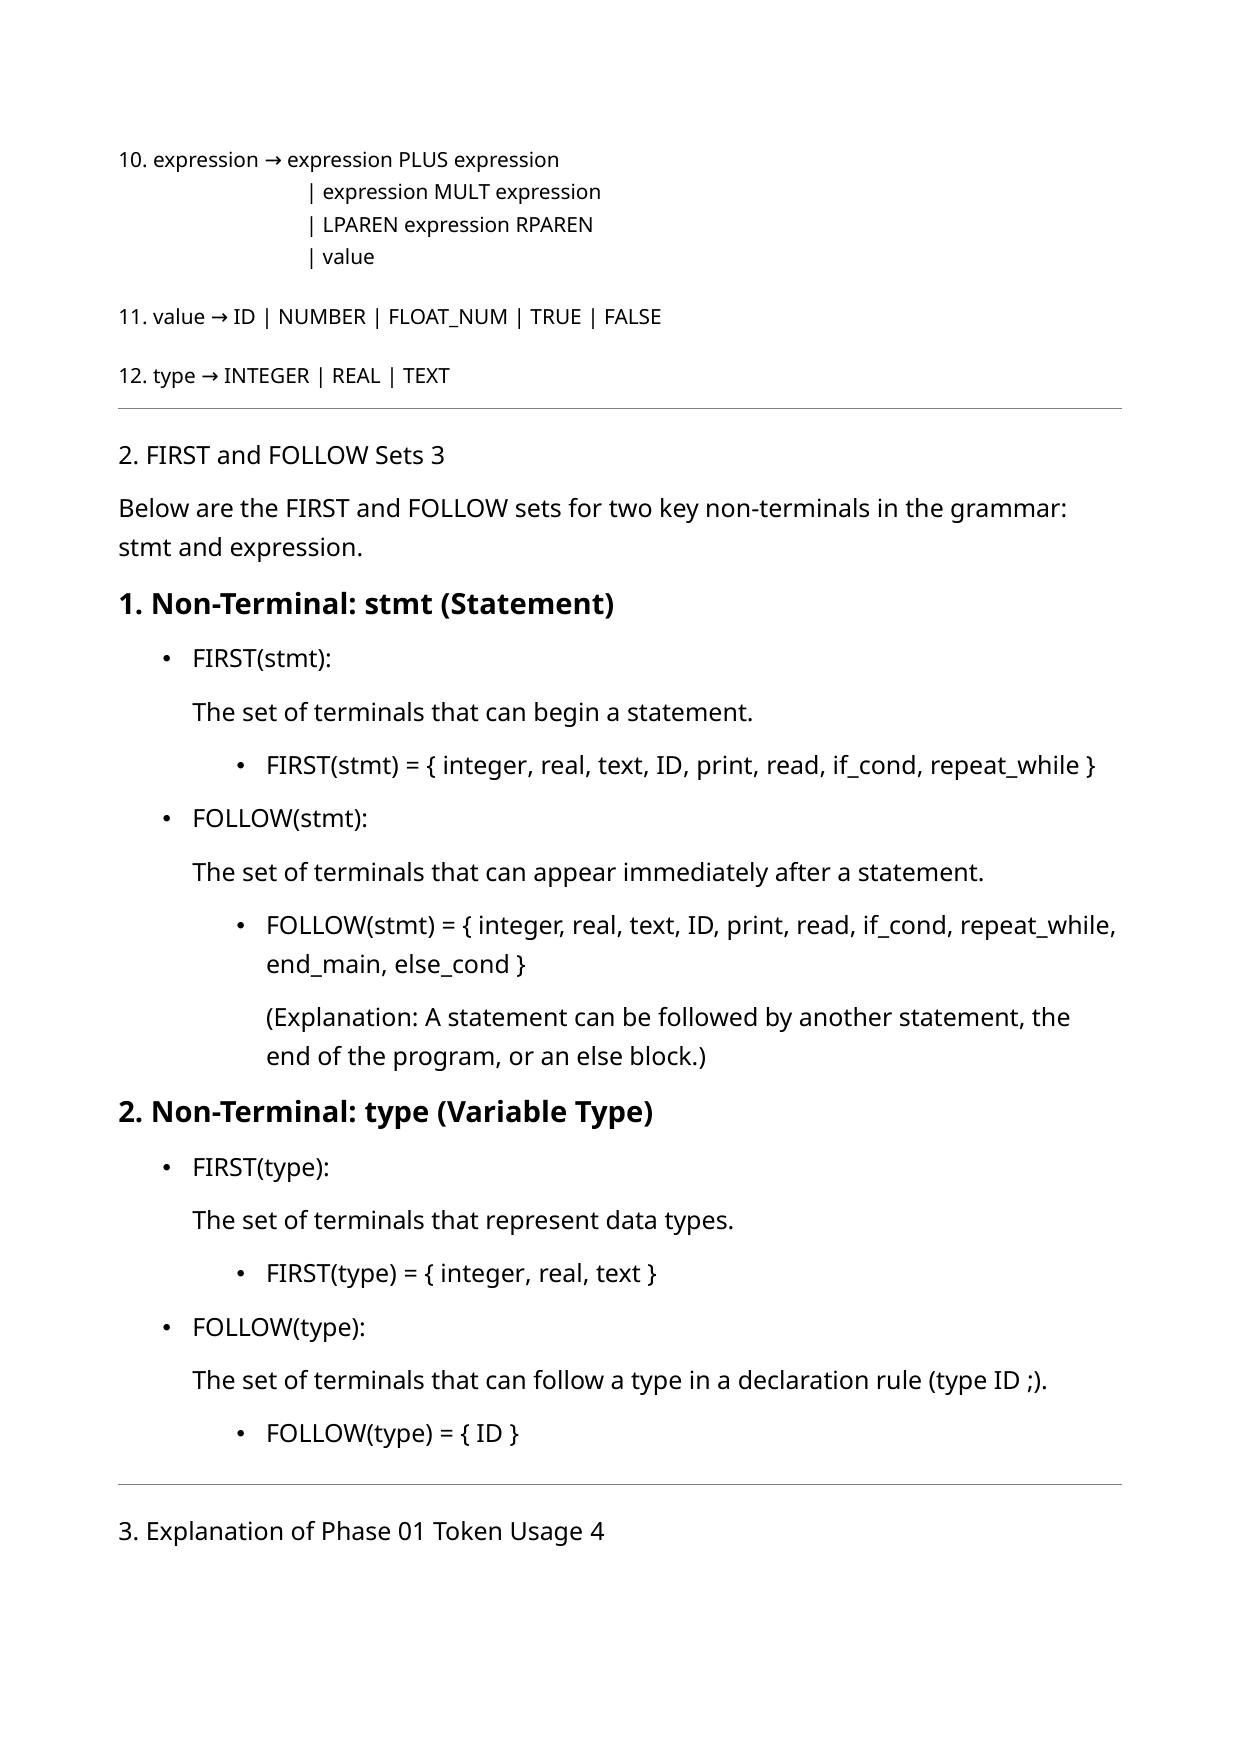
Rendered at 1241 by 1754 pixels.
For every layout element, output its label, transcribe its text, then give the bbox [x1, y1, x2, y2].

text | expression MULT expression [118, 177, 1122, 206]
list FOLLOW(type) = { ID } [236, 1416, 1122, 1450]
subtitle 1. Non-Terminal: stmt (Statement) [118, 583, 1122, 623]
text Below are the FIRST and FOLLOW sets for two key non-terminals in the grammar: stmt and expression. [118, 491, 1122, 564]
list (Explanation: A statement can be followed by another statement, the end of the program, or an else block.) [236, 999, 1122, 1072]
text | value [118, 242, 1122, 271]
list The set of terminals that represent data types. [162, 1203, 1122, 1237]
text 10. expression → expression PLUS expression [118, 145, 1122, 173]
list FIRST(stmt): [162, 641, 1122, 675]
list FIRST(stmt) = { integer, real, text, ID, print, read, if_cond, repeat_while } [236, 747, 1122, 782]
text 3. Explanation of Phase 01 Token Usage 4 [118, 1514, 1122, 1548]
list The set of terminals that can appear immediately after a statement. [162, 854, 1122, 888]
text 12. type → INTEGER | REAL | TEXT [118, 361, 1122, 389]
list The set of terminals that can follow a type in a declaration rule (type ID ;). [162, 1363, 1122, 1397]
list FOLLOW(stmt) = { integer, real, text, ID, print, read, if_cond, repeat_while, end_main, else_cond } [236, 907, 1122, 980]
text 11. value → ID | NUMBER | FLOAT_NUM | TRUE | FALSE [118, 302, 1122, 330]
list FOLLOW(stmt): [162, 801, 1122, 835]
subtitle 2. Non-Terminal: type (Variable Type) [118, 1092, 1122, 1131]
list FIRST(type) = { integer, real, text } [236, 1256, 1122, 1290]
list FIRST(type): [162, 1149, 1122, 1183]
list The set of terminals that can begin a statement. [162, 694, 1122, 728]
text | LPAREN expression RPAREN [118, 210, 1122, 238]
text 2. FIRST and FOLLOW Sets 3 [118, 438, 1122, 472]
list FOLLOW(type): [162, 1309, 1122, 1343]
